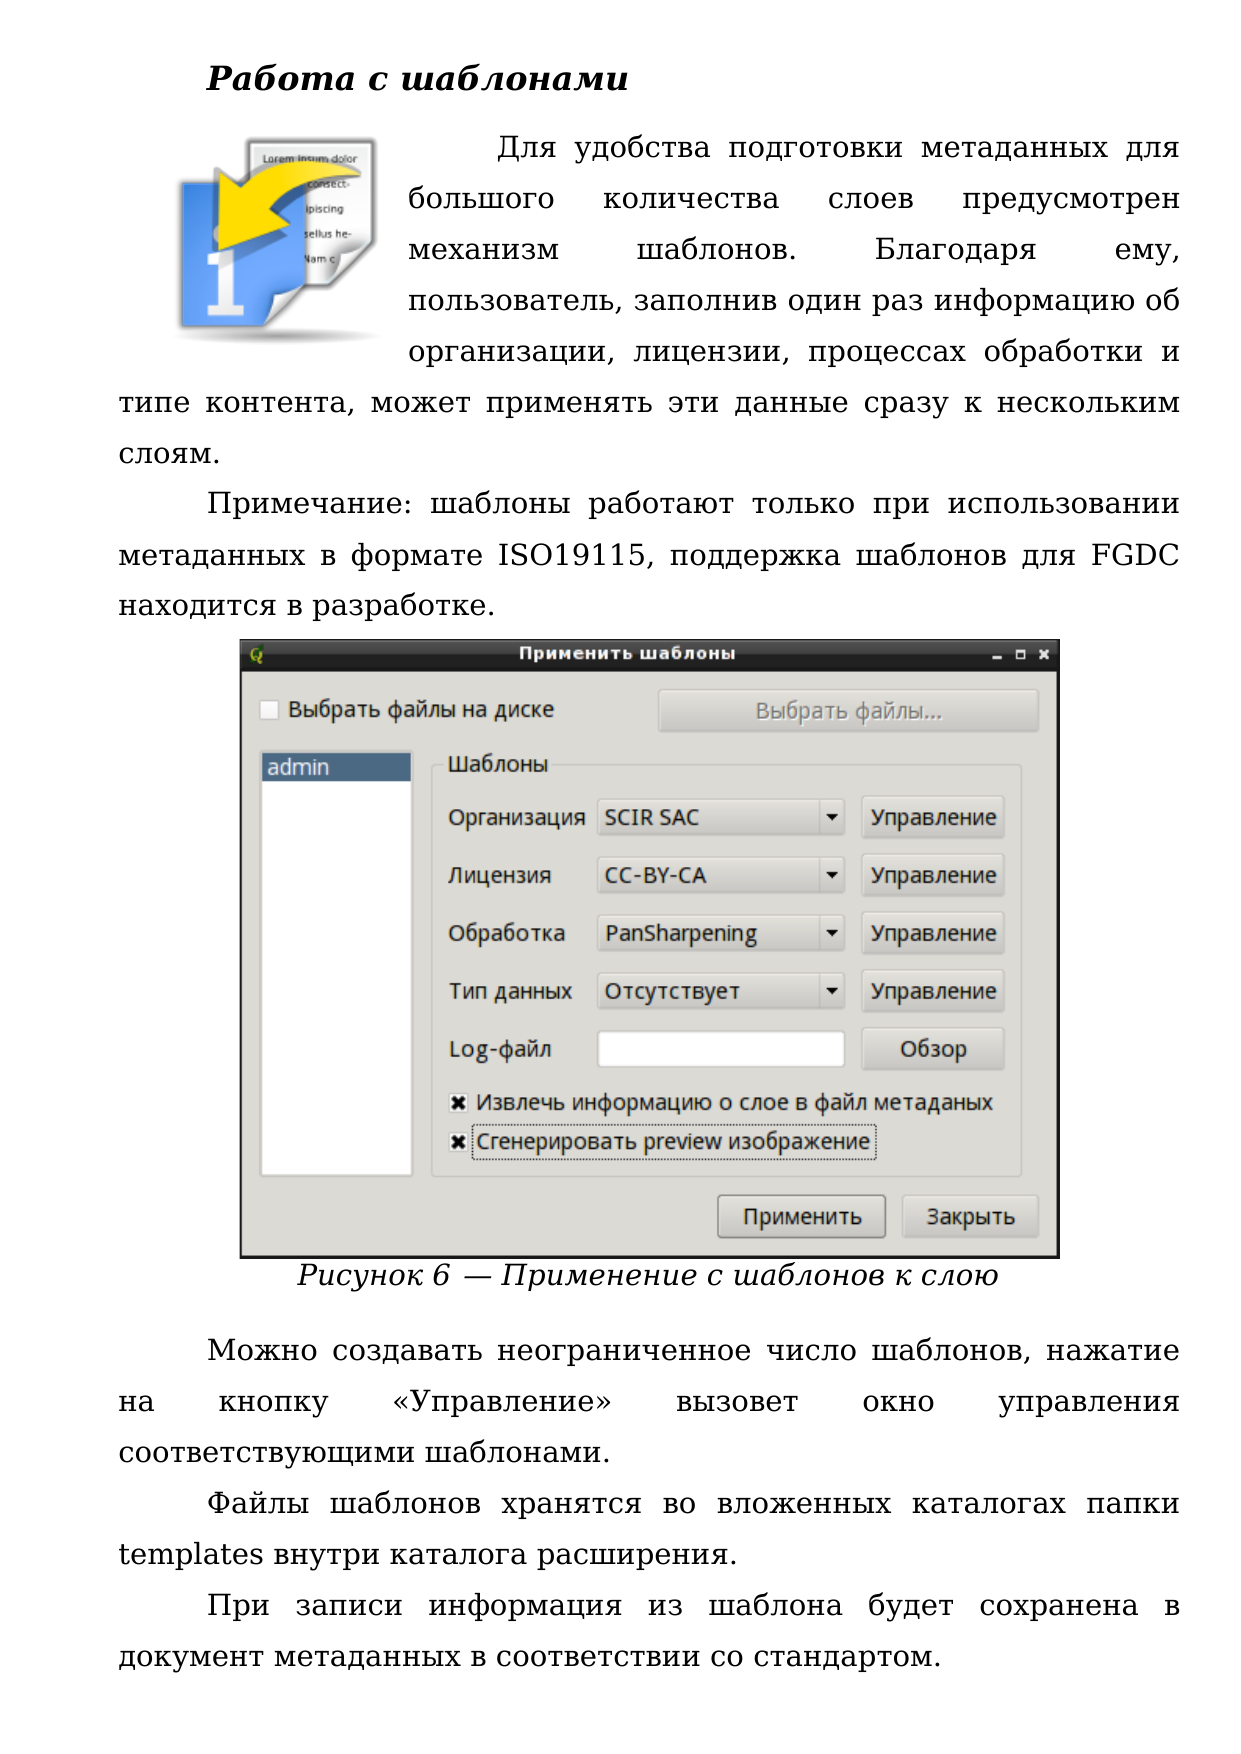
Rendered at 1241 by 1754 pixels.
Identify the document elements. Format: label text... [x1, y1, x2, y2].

text Рисунок 6 — Применение с шаблонов к слою [118, 640, 1181, 1292]
picture [170, 130, 385, 345]
text Файлы шаблонов хранятся во вложенных каталогах папки templates внутри каталога расширения. [118, 1487, 1181, 1571]
text Для удобства подготовки метаданных для большого количества слоев предусмотрен механизм шаблонов. Благодаря ему, пользователь, заполнив один раз информацию об организации, лицензии, процессах обработки и типе контента, может применять эти данные сразу к нескольким слоям. [118, 130, 1181, 470]
title Работа с шаблонами [118, 59, 1181, 98]
text Примечание: шаблоны работают только при использовании метаданных в формате ISO19115, поддержка шаблонов для FGDC находится в разработке. [118, 487, 1181, 623]
picture [239, 639, 1060, 1259]
text Можно создавать неограниченное число шаблонов, нажатие на кнопку «Управление» вызовет окно управления соответствующими шаблонами. [118, 1334, 1181, 1469]
text При записи информация из шаблона будет сохранена в документ метаданных в соответствии со стандартом. [118, 1588, 1181, 1673]
